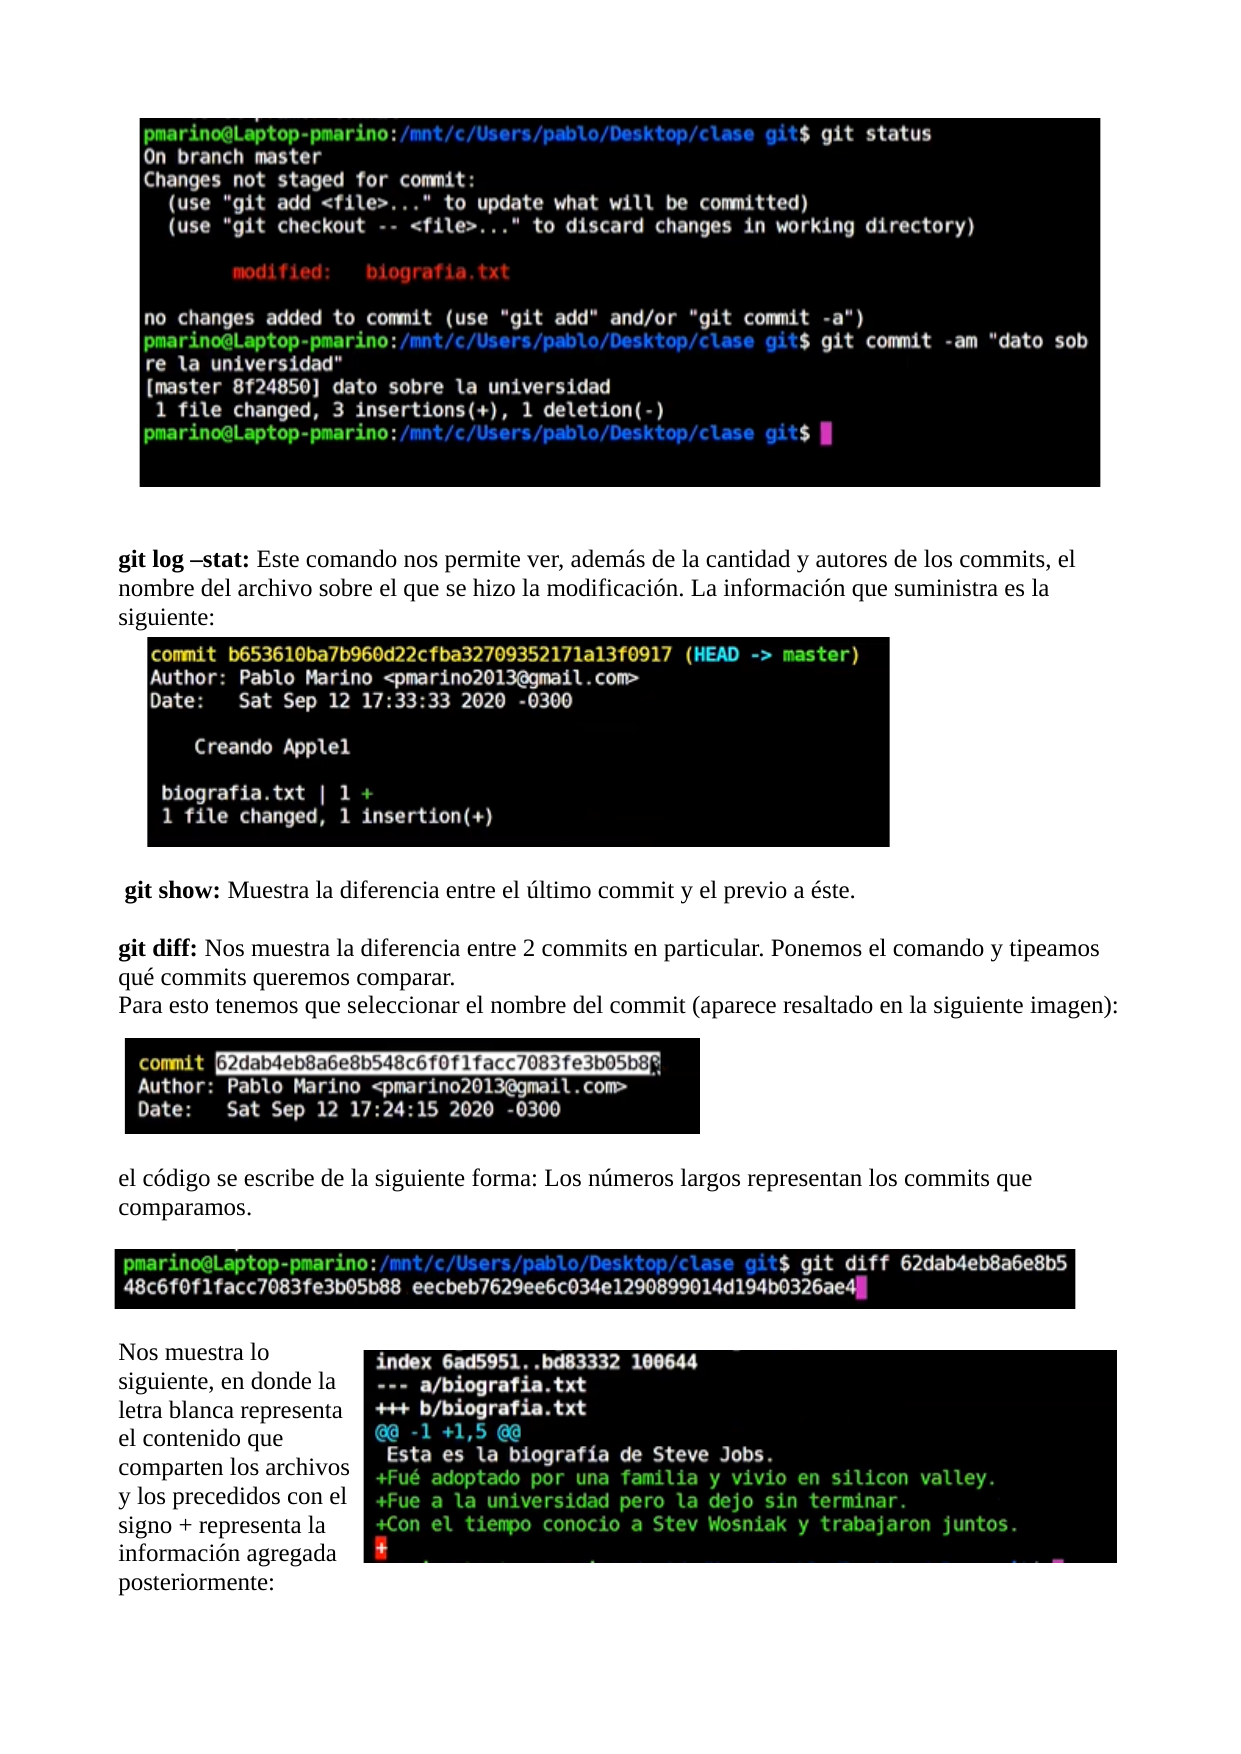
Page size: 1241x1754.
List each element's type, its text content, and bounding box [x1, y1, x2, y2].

text git diff: Nos muestra la diferencia entre 2 commits en particular. Ponemos el comando y tipeamos qué commits queremos comparar. [118, 933, 1122, 991]
text git log –stat: Este comando nos permite ver, además de la cantidad y autores de los commits, el nombre del archivo sobre el que se hizo la modificación. La información que suministra es la siguiente: [118, 544, 1122, 631]
picture [139, 118, 1101, 487]
text git show: Muestra la diferencia entre el último commit y el previo a éste. [118, 876, 1122, 904]
picture [363, 1350, 1117, 1563]
picture [124, 1038, 700, 1134]
picture [114, 1249, 1076, 1309]
text Nos muestra lo siguiente, en donde la letra blanca representa el contenido que comparten los archivos y los precedidos con el signo + representa la información agregada posteriormente: [118, 1337, 1122, 1596]
text Para esto tenemos que seleccionar el nombre del commit (aparece resaltado en la siguiente imagen): [118, 991, 1122, 1019]
text el código se escribe de la siguiente forma: Los números largos representan los commits que comparamos. [118, 1163, 1122, 1220]
picture [147, 637, 890, 847]
